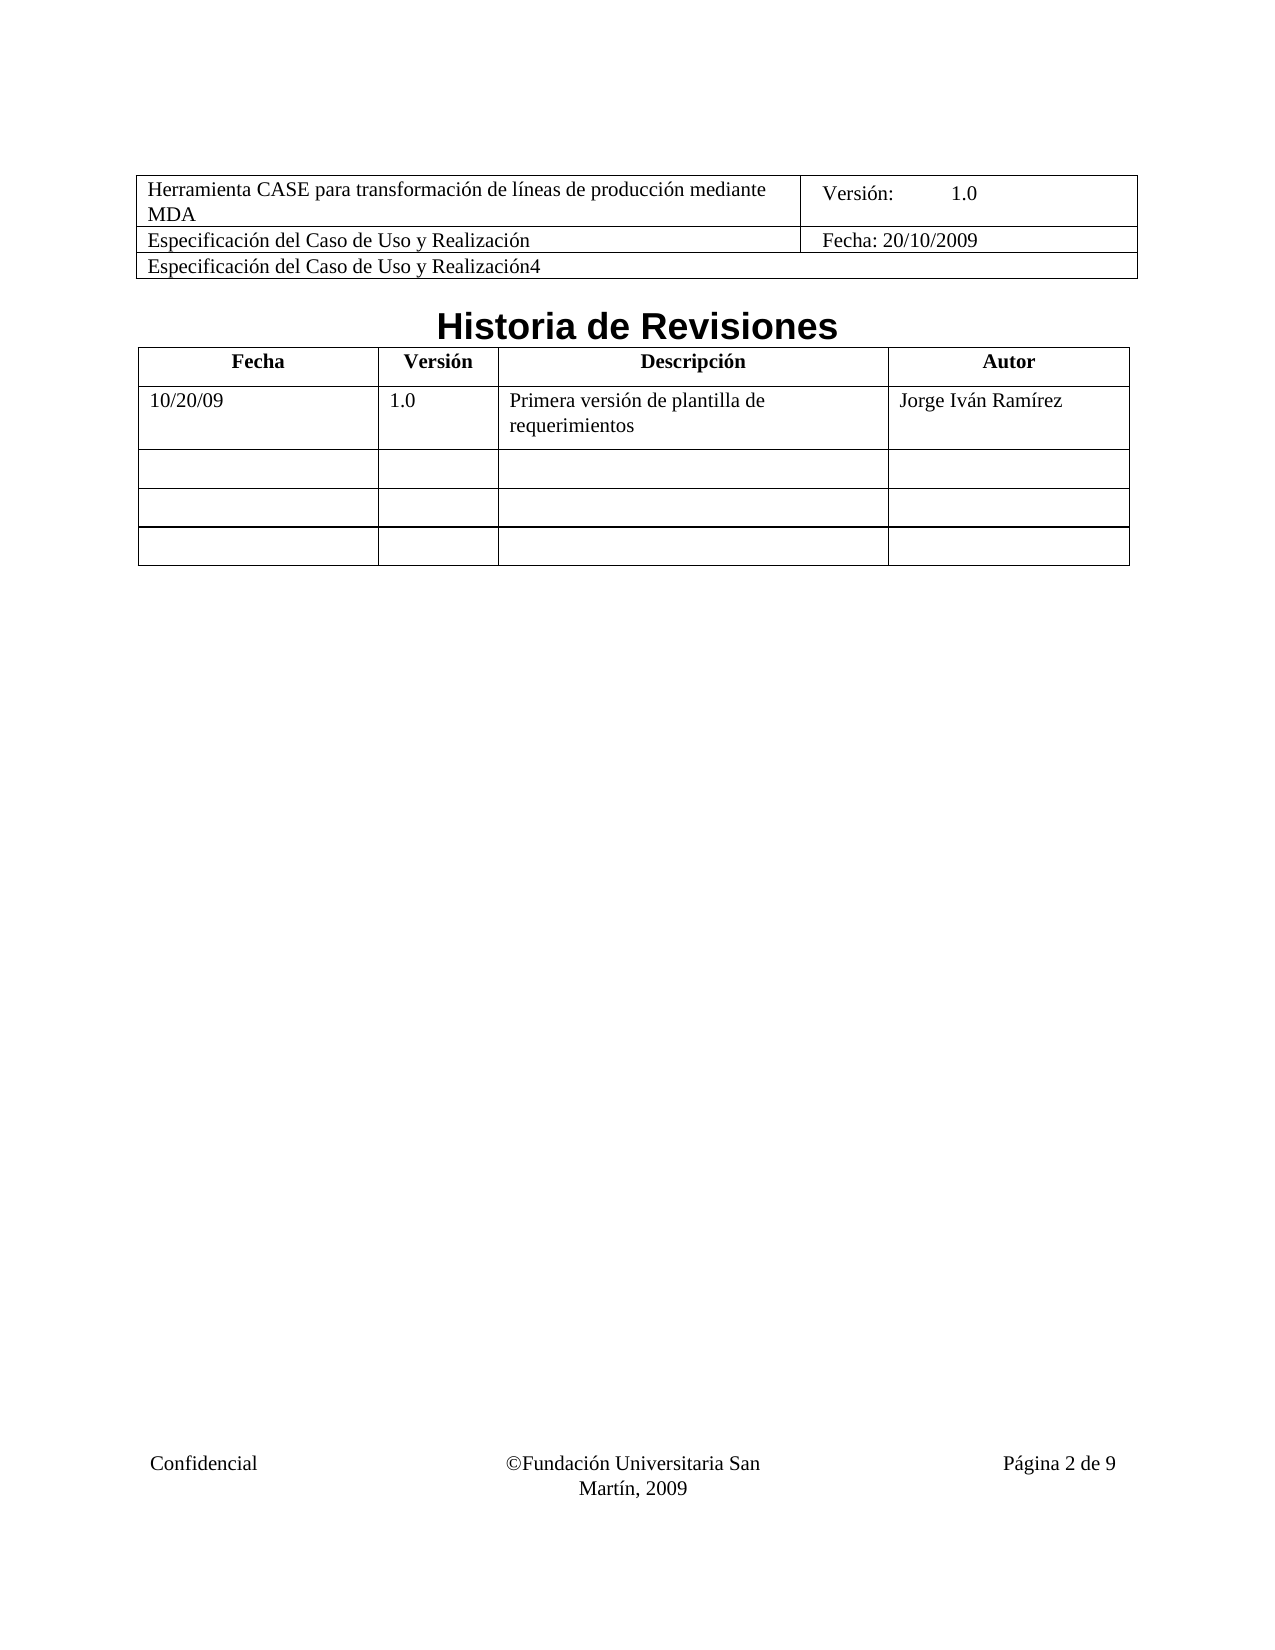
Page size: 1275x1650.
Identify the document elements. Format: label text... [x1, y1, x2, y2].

table_cell [889, 489, 1129, 526]
table_header Fecha [139, 348, 378, 386]
table_cell [379, 528, 498, 565]
table_cell [379, 489, 498, 526]
table_cell [139, 528, 378, 565]
table_cell Primera versión de plantilla de requerimientos [499, 387, 888, 449]
table_cell [379, 450, 498, 488]
table_cell [499, 489, 888, 526]
table_cell [889, 528, 1129, 565]
table_cell [889, 450, 1129, 488]
table_header Versión [379, 348, 498, 386]
table_cell [139, 450, 378, 488]
table_cell 20/10/09 [139, 387, 378, 449]
table_header Descripción [499, 348, 888, 386]
title Historia de Revisiones [150, 304, 1125, 347]
table_header Autor [889, 348, 1129, 386]
table_cell 1.0 [379, 387, 498, 449]
table_cell [139, 489, 378, 526]
table_cell Jorge Iván Ramírez [889, 387, 1129, 449]
table_cell [499, 450, 888, 488]
table_cell [499, 528, 888, 565]
